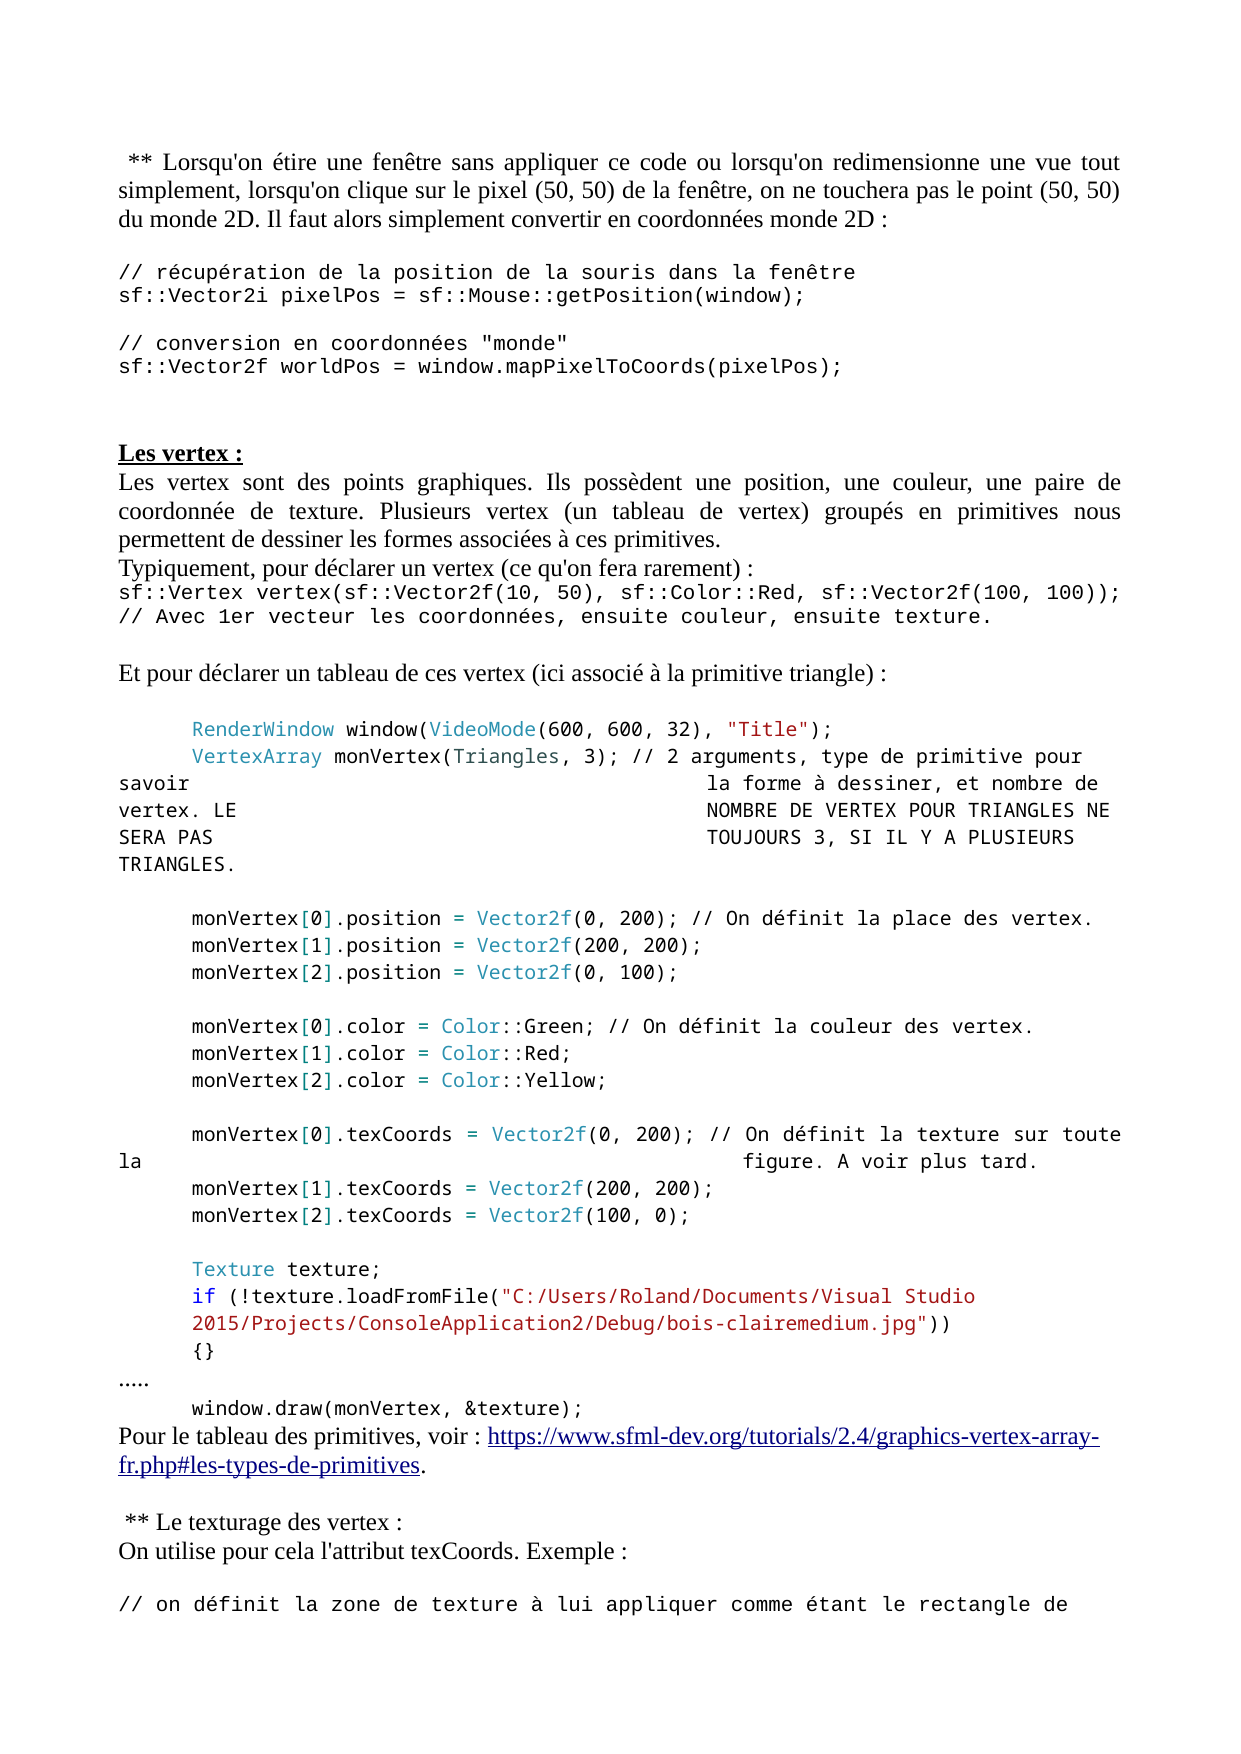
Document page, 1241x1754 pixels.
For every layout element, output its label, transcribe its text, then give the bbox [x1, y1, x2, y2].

text monVertex[2].color = Color::Yellow; [118, 1066, 1122, 1093]
text {} [118, 1336, 1122, 1363]
text Typiquement, pour déclarer un vertex (ce qu'on fera rarement) : [118, 553, 1122, 582]
text Les vertex sont des points graphiques. Ils possèdent une position, une couleur, une paire de coordonnée de texture. Plusieurs vertex (un tableau de vertex) groupés en primitives nous permettent de dessiner les formes associées à ces primitives. [118, 467, 1122, 553]
text sf::Vertex vertex(sf::Vector2f(10, 50), sf::Color::Red, sf::Vector2f(100, 100)); // Avec 1er vecteur les coordonnées, ensuite couleur, ensuite texture. [118, 582, 1122, 629]
text monVertex[1].position = Vector2f(200, 200); [118, 931, 1122, 958]
text monVertex[0].color = Color::Green; // On définit la couleur des vertex. [118, 1012, 1122, 1039]
text ..... [118, 1363, 1122, 1392]
text Et pour déclarer un tableau de ces vertex (ici associé à la primitive triangle) : [118, 658, 1122, 687]
text Les vertex : [118, 438, 1122, 467]
text Pour le tableau des primitives, voir : https://www.sfml-dev.org/tutorials/2.4/graphics-vertex-array-fr.php#les-types-de-primitives. [118, 1421, 1122, 1478]
text sf::Vector2f worldPos = window.mapPixelToCoords(pixelPos); [118, 356, 1122, 380]
text // conversion en coordonnées "monde" [118, 333, 1122, 356]
text // récupération de la position de la souris dans la fenêtre [118, 262, 1122, 286]
text monVertex[2].texCoords = Vector2f(100, 0); [118, 1201, 1122, 1228]
text sf::Vector2i pixelPos = sf::Mouse::getPosition(window); [118, 286, 1122, 309]
text VertexArray monVertex(Triangles, 3); // 2 arguments, type de primitive pour savoir la forme à dessiner, et nombre de vertex. LE NOMBRE DE VERTEX POUR TRIANGLES NE SERA PAS TOUJOURS 3, SI IL Y A PLUSIEURS TRIANGLES. [118, 743, 1122, 877]
text window.draw(monVertex, &texture); [118, 1392, 1122, 1421]
text monVertex[1].color = Color::Red; [118, 1039, 1122, 1066]
text ** Lorsqu'on étire une fenêtre sans appliquer ce code ou lorsqu'on redimensionne une vue tout simplement, lorsqu'on clique sur le pixel (50, 50) de la fenêtre, on ne touchera pas le point (50, 50) du monde 2D. Il faut alors simplement convertir en coordonnées monde 2D : [118, 147, 1122, 233]
text On utilise pour cela l'attribut texCoords. Exemple : [118, 1536, 1122, 1565]
text monVertex[1].texCoords = Vector2f(200, 200); [118, 1174, 1122, 1201]
text RenderWindow window(VideoMode(600, 600, 32), "Title"); [118, 716, 1122, 743]
text Texture texture; [118, 1255, 1122, 1282]
text ** Le texturage des vertex : [118, 1507, 1122, 1536]
text monVertex[0].position = Vector2f(0, 200); // On définit la place des vertex. [118, 904, 1122, 931]
text // on définit la zone de texture à lui appliquer comme étant le rectangle de [118, 1593, 1122, 1617]
text monVertex[2].position = Vector2f(0, 100); [118, 958, 1122, 985]
text if (!texture.loadFromFile("C:/Users/Roland/Documents/Visual Studio 2015/Projects/ConsoleApplication2/Debug/bois-clairemedium.jpg")) [118, 1282, 1122, 1336]
text monVertex[0].texCoords = Vector2f(0, 200); // On définit la texture sur toute la figure. A voir plus tard. [118, 1120, 1122, 1174]
